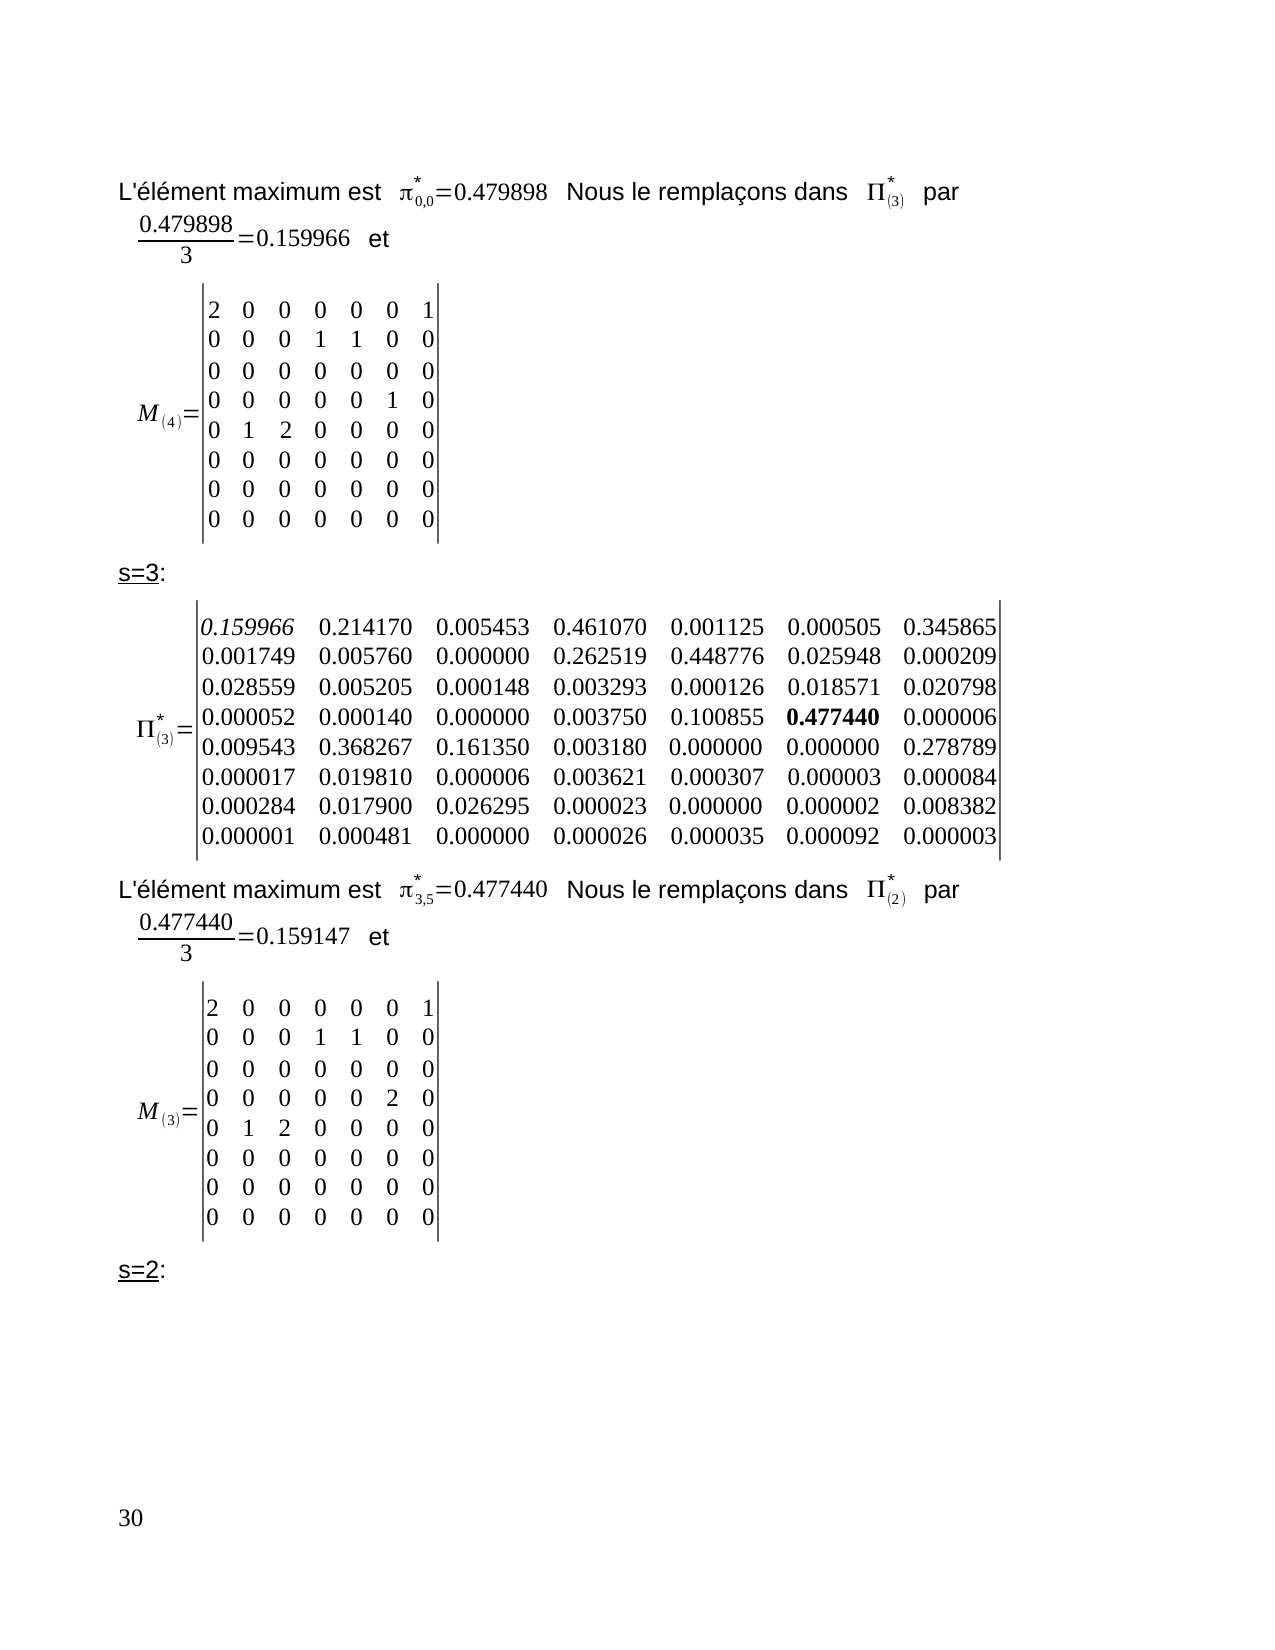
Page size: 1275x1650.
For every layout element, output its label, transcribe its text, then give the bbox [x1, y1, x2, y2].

text L'élément maximum estNous le remplaçons dansparet [118, 874, 1157, 968]
text s=3: [118, 558, 1157, 586]
text s=2: [118, 1256, 1157, 1284]
text L'élément maximum estNous le remplaçons dansparet [118, 176, 1157, 270]
